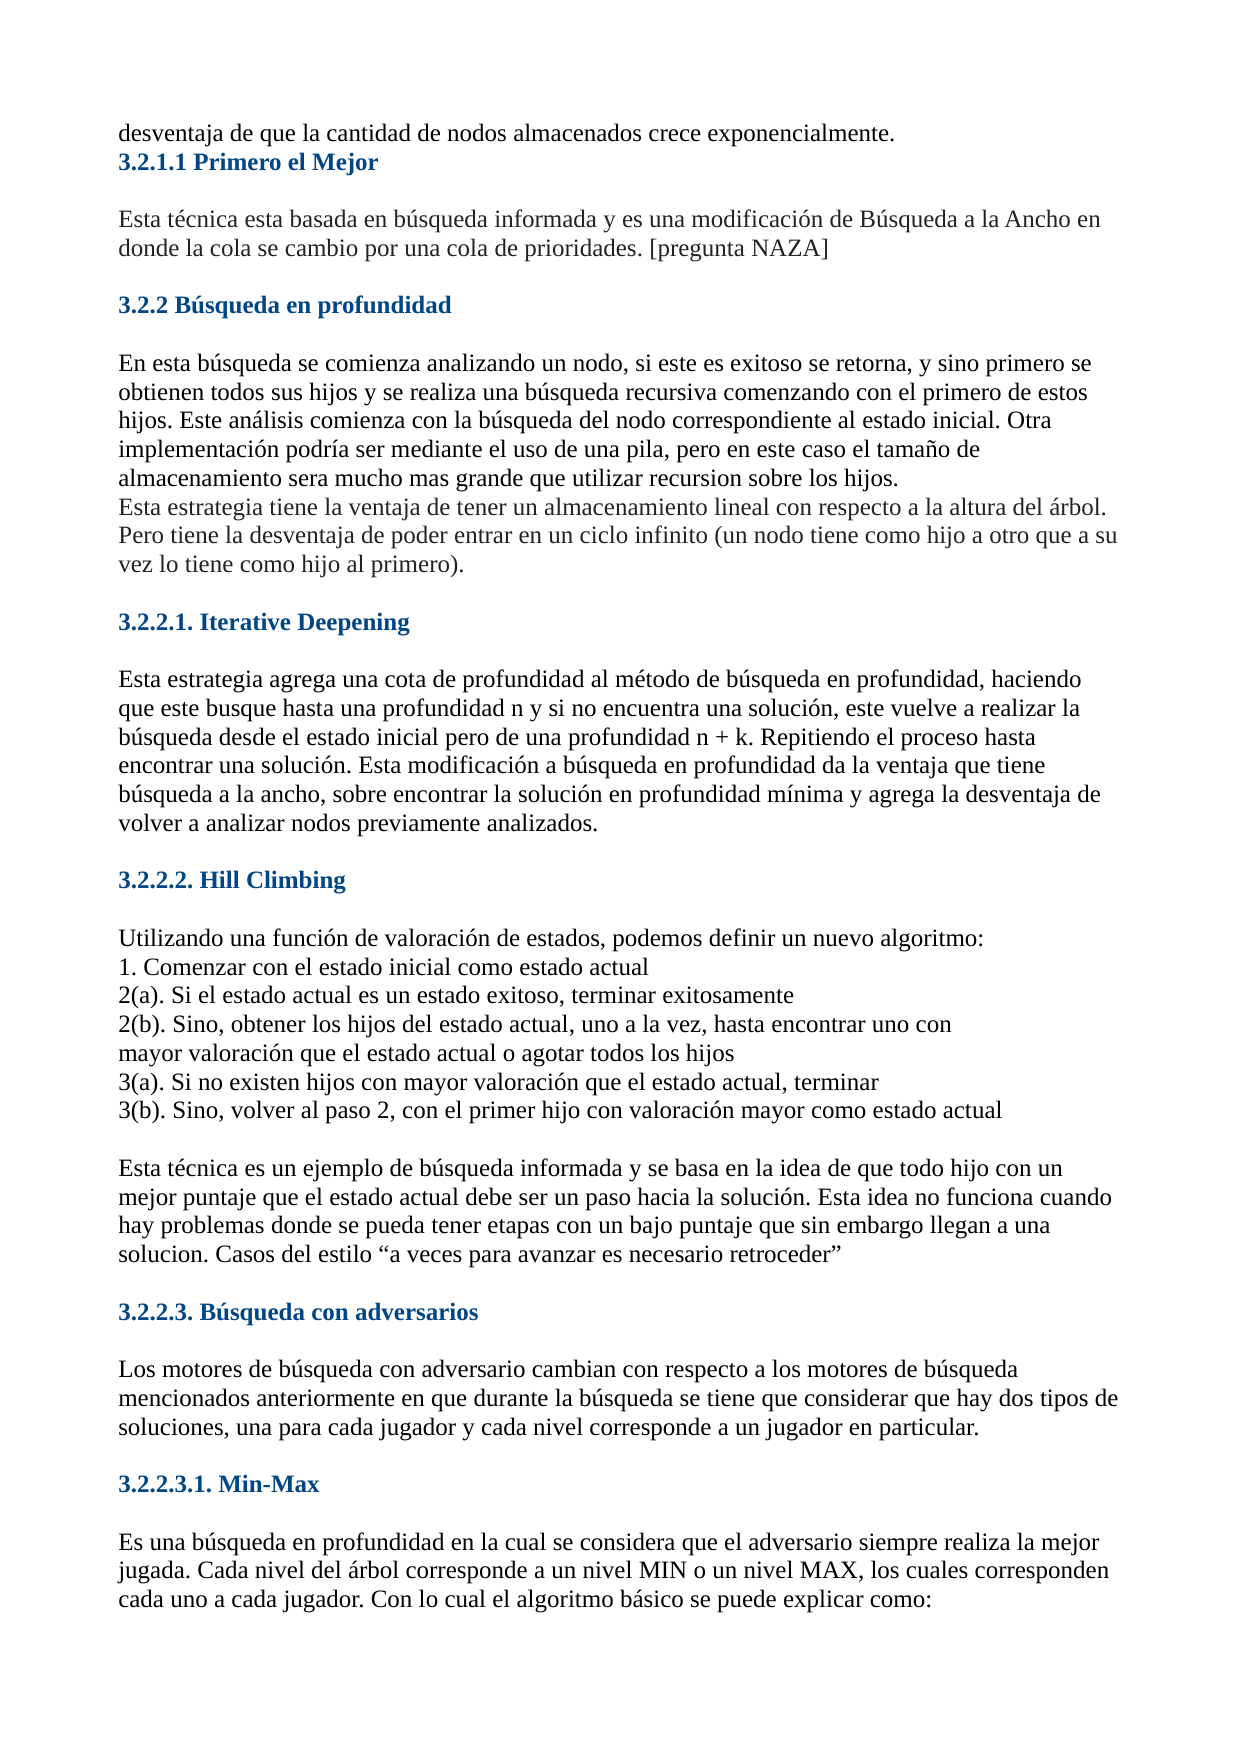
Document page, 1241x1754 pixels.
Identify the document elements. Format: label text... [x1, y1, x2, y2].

text 3.2.1.1 Primero el Mejor Esta técnica esta basada en búsqueda informada y es una modificación de Búsqueda a la Ancho en donde la cola se cambio por una cola de prioridades. [pregunta NAZA] 3.2.2 Búsqueda en profundidad En esta búsqueda se comienza analizando un nodo, si este es exitoso se retorna, y sino primero se obtienen todos sus hijos y se realiza una búsqueda recursiva comenzando con el primero de estos hijos. Este análisis comienza con la búsqueda del nodo correspondiente al estado inicial. Otra implementación podría ser mediante el uso de una pila, pero en este caso el tamaño de almacenamiento sera mucho mas grande que utilizar recursion sobre los hijos. [118, 147, 1122, 492]
text 3.2.2.3.1. Min-Max Es una búsqueda en profundidad en la cual se considera que el adversario siempre realiza la mejor jugada. Cada nivel del árbol corresponde a un nivel MIN o un nivel MAX, los cuales corresponden cada uno a cada jugador. Con lo cual el algoritmo básico se puede explicar como: [118, 1441, 1122, 1613]
text Esta estrategia tiene la ventaja de tener un almacenamiento lineal con respecto a la altura del árbol. Pero tiene la desventaja de poder entrar en un ciclo infinito (un nodo tiene como hijo a otro que a su vez lo tiene como hijo al primero). [118, 492, 1122, 578]
text mayor valoración que el estado actual o agotar todos los hijos 3(a). Si no existen hijos con mayor valoración que el estado actual, terminar 3(b). Sino, volver al paso 2, con el primer hijo con valoración mayor como estado actual Esta técnica es un ejemplo de búsqueda informada y se basa en la idea de que todo hijo con un mejor puntaje que el estado actual debe ser un paso hacia la solución. Esta idea no funciona cuando hay problemas donde se pueda tener etapas con un bajo puntaje que sin embargo llegan a una solucion. Casos del estilo “a veces para avanzar es necesario retroceder” 3.2.2.3. Búsqueda con adversarios [118, 1038, 1122, 1326]
text 3.2.2.1. Iterative Deepening Esta estrategia agrega una cota de profundidad al método de búsqueda en profundidad, haciendo que este busque hasta una profundidad n y si no encuentra una solución, este vuelve a realizar la búsqueda desde el estado inicial pero de una profundidad n + k. Repitiendo el proceso hasta encontrar una solución. Esta modificación a búsqueda en profundidad da la ventaja que tiene búsqueda a la ancho, sobre encontrar la solución en profundidad mínima y agrega la desventaja de volver a analizar nodos previamente analizados. 3.2.2.2. Hill Climbing Utilizando una función de valoración de estados, podemos definir un nuevo algoritmo: 1. Comenzar con el estado inicial como estado actual 2(a). Si el estado actual es un estado exitoso, terminar exitosamente 2(b). Sino, obtener los hijos del estado actual, uno a la vez, hasta encontrar uno con [118, 607, 1122, 1038]
text desventaja de que la cantidad de nodos almacenados crece exponencialmente. [118, 118, 1122, 147]
text Los motores de búsqueda con adversario cambian con respecto a los motores de búsqueda mencionados anteriormente en que durante la búsqueda se tiene que considerar que hay dos tipos de soluciones, una para cada jugador y cada nivel corresponde a un jugador en particular. [118, 1354, 1122, 1441]
